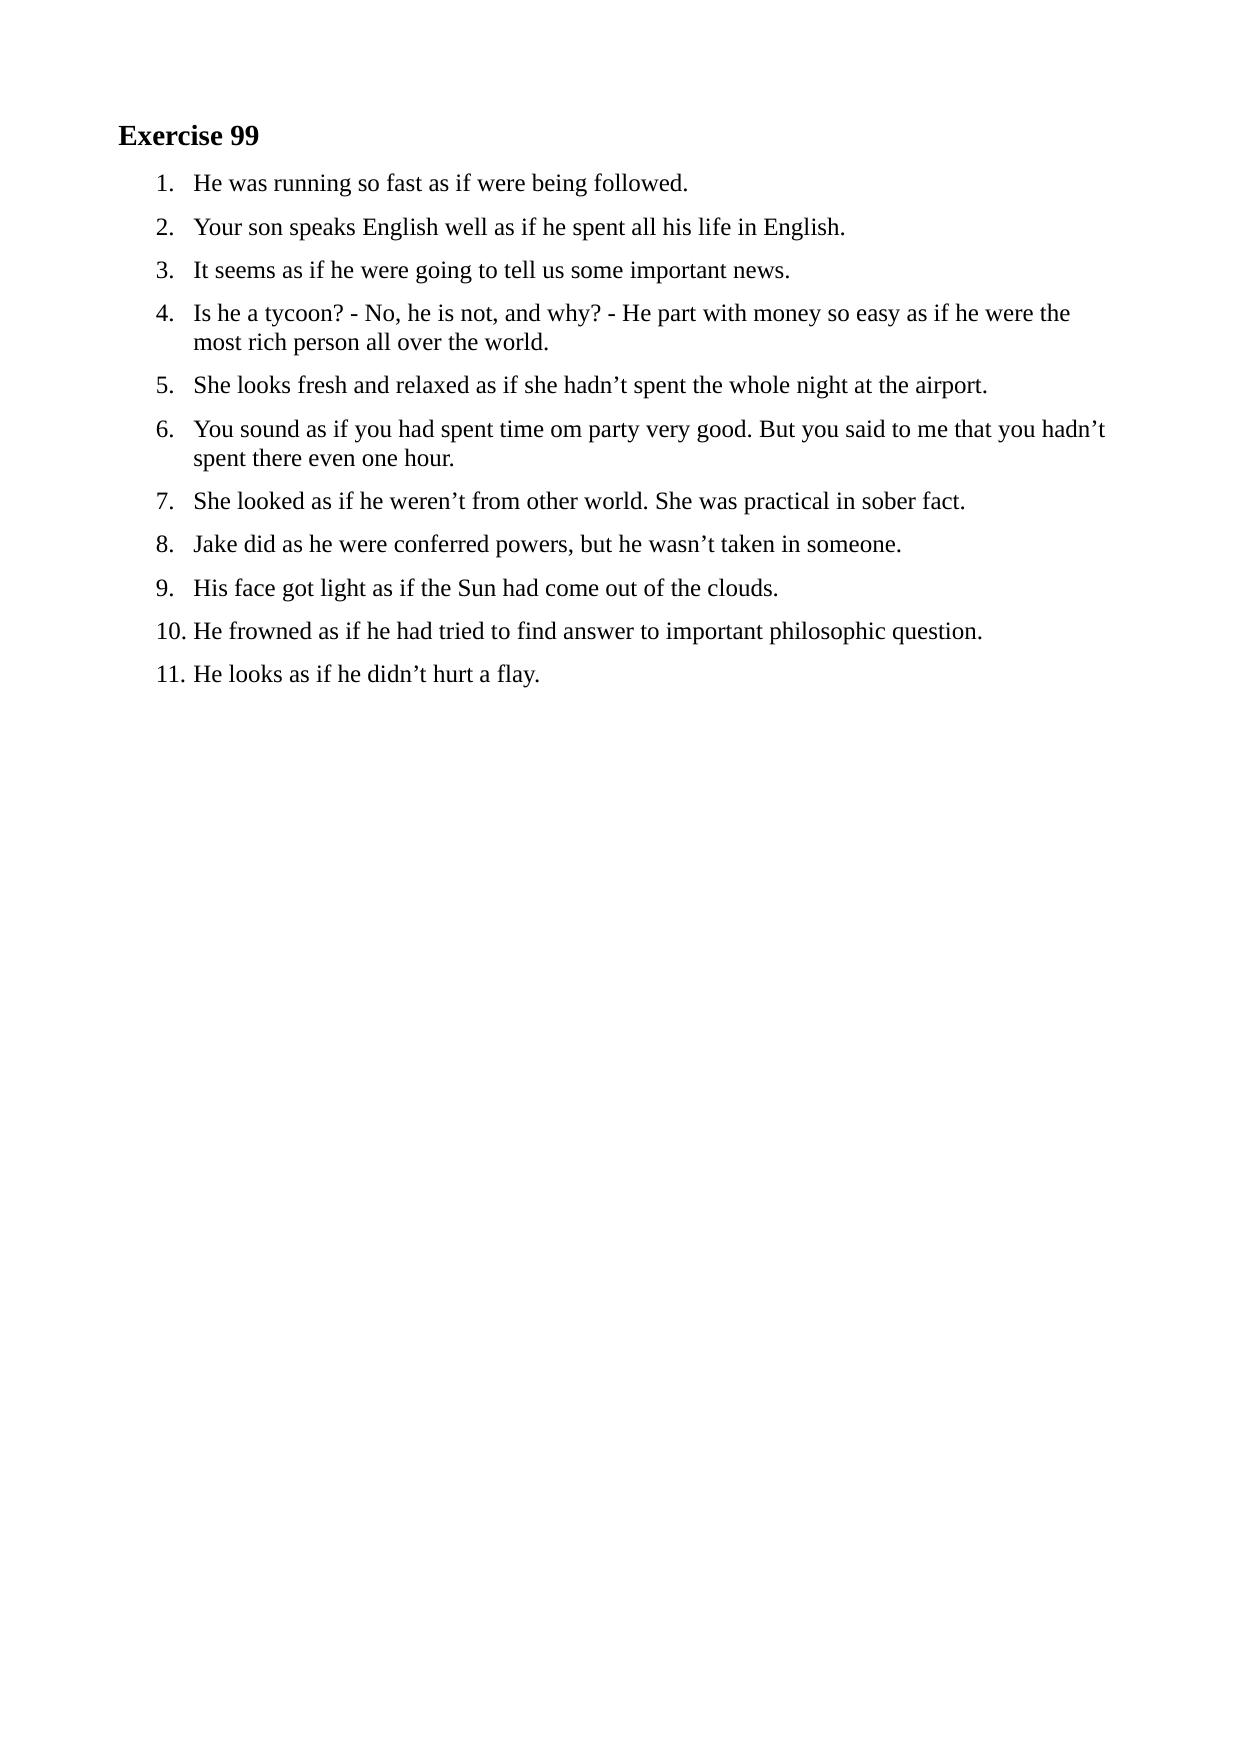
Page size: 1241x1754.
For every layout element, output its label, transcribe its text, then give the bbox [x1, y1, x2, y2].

list Jake did as he were conferred powers, but he wasn’t taken in someone. [156, 529, 1122, 558]
subtitle Exercise 99 [118, 118, 1122, 152]
list He looks as if he didn’t hurt a flay. [156, 659, 1122, 688]
list You sound as if you had spent time om party very good. But you said to me that you hadn’t spent there even one hour. [156, 414, 1122, 471]
list She looked as if he weren’t from other world. She was practical in sober fact. [156, 486, 1122, 515]
list He frowned as if he had tried to find answer to important philosophic question. [156, 616, 1122, 645]
list Is he a tycoon? - No, he is not, and why? - He part with money so easy as if he were the most rich person all over the world. [156, 298, 1122, 356]
list She looks fresh and relaxed as if she hadn’t spent the whole night at the airport. [156, 371, 1122, 399]
list It seems as if he were going to tell us some important news. [156, 255, 1122, 284]
list His face got light as if the Sun had come out of the clouds. [156, 573, 1122, 601]
list Your son speaks English well as if he spent all his life in English. [156, 212, 1122, 241]
list He was running so fast as if were being followed. [156, 168, 1122, 197]
